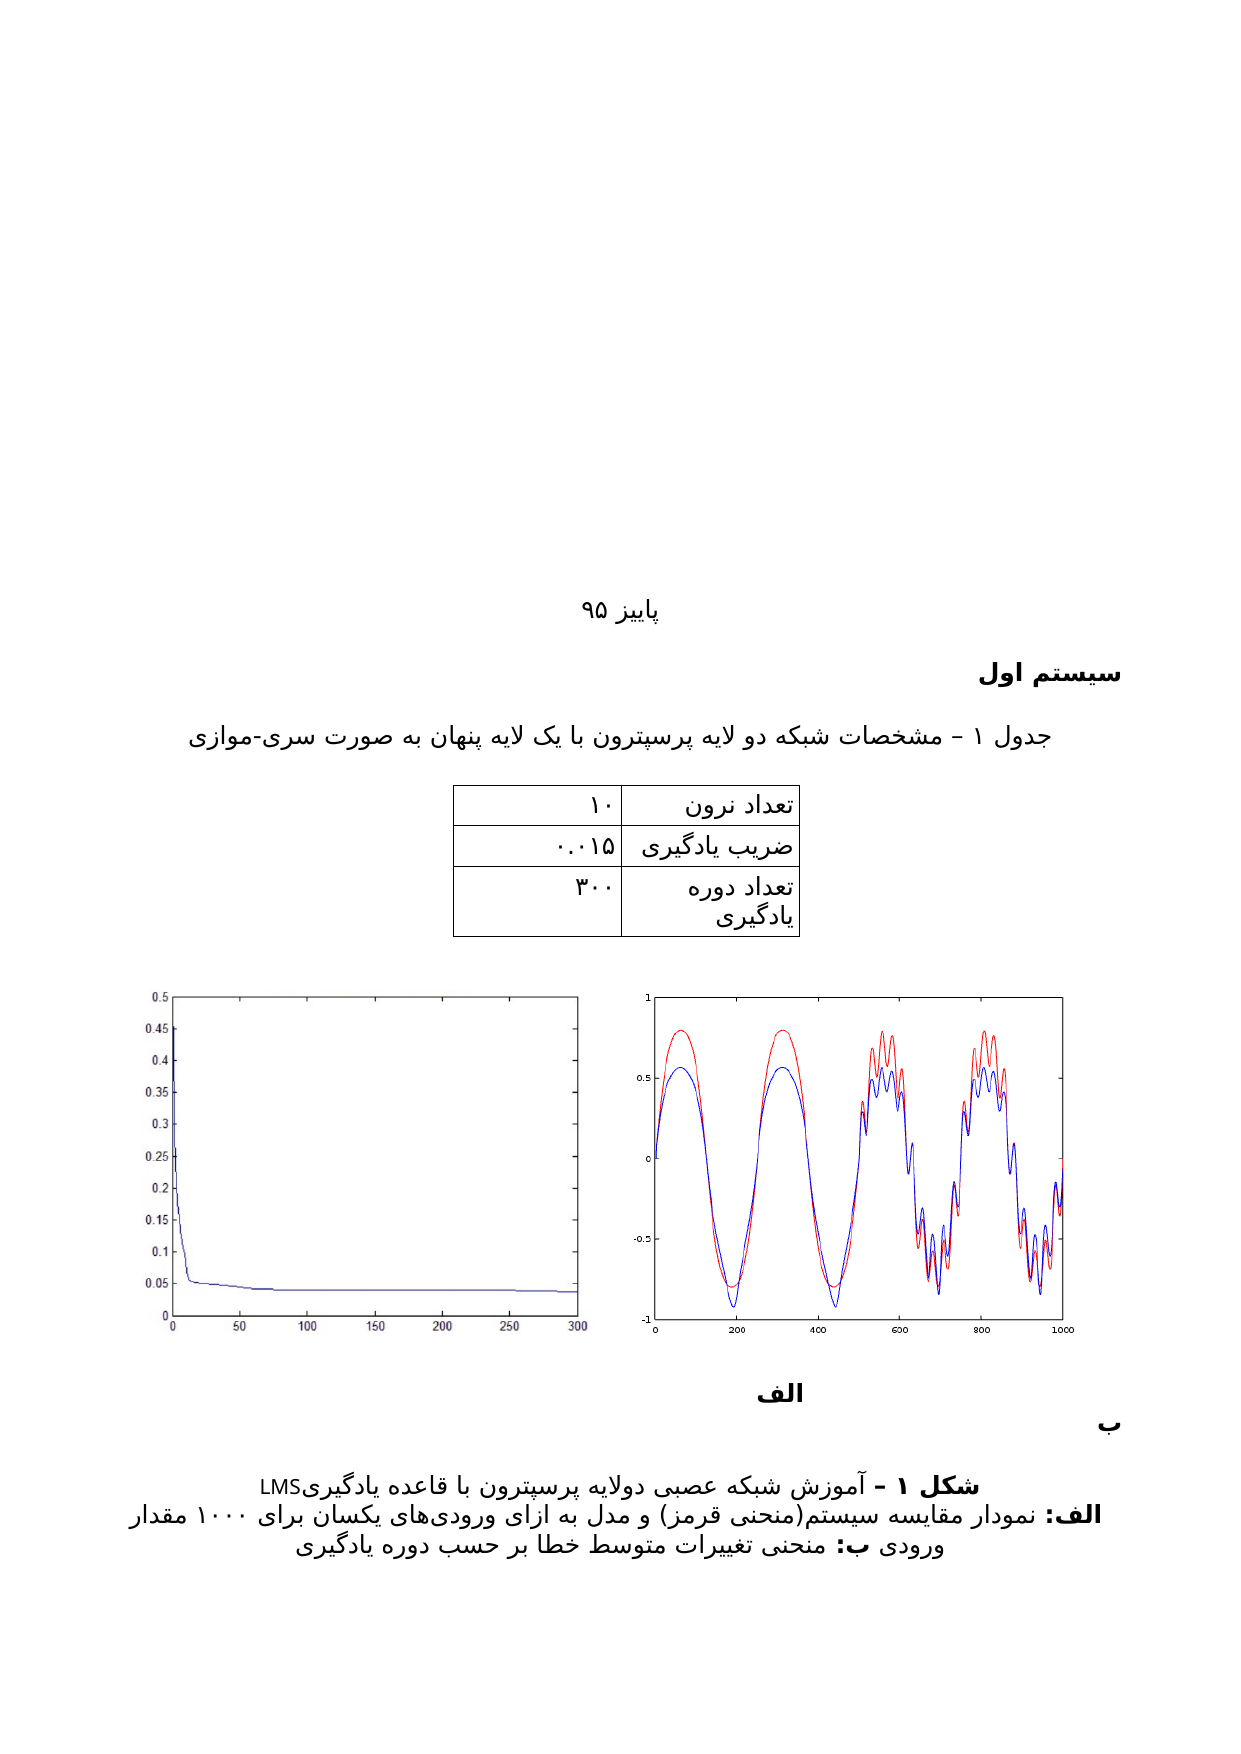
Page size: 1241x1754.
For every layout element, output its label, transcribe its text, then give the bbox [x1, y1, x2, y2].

picture [141, 970, 1099, 1347]
table_header ۱۰ [454, 786, 621, 825]
table_cell ضریب یادگیری [622, 826, 799, 866]
text الف: نمودار مقایسه سیستم(منحنی قرمز) و مدل به ازای ورودی‌های یکسان برای ۱۰۰۰ مقدار ورودی ب: منحنی تغییرات متوسط خطا بر حسب دوره یادگیری [118, 1501, 1122, 1559]
table_cell تعداد دوره یادگیری [622, 867, 799, 936]
text پاییز ۹۵ [118, 595, 1122, 624]
text سیستم اول [118, 658, 1122, 687]
table_header تعداد نرون [622, 786, 799, 825]
table_cell ۳۰۰ [454, 867, 621, 936]
table_cell ۰.۰۱۵ [454, 826, 621, 866]
text جدول ۱ – مشخصات شبکه دو لایه پرسپترون با یک لایه پنهان به صورت سری-موازی [118, 721, 1122, 751]
text شکل ۱ – آموزش شبکه عصبی دولایه پرسپترون با قاعده یادگیریLMS [118, 1471, 1122, 1501]
text الف ب [118, 1379, 1122, 1437]
